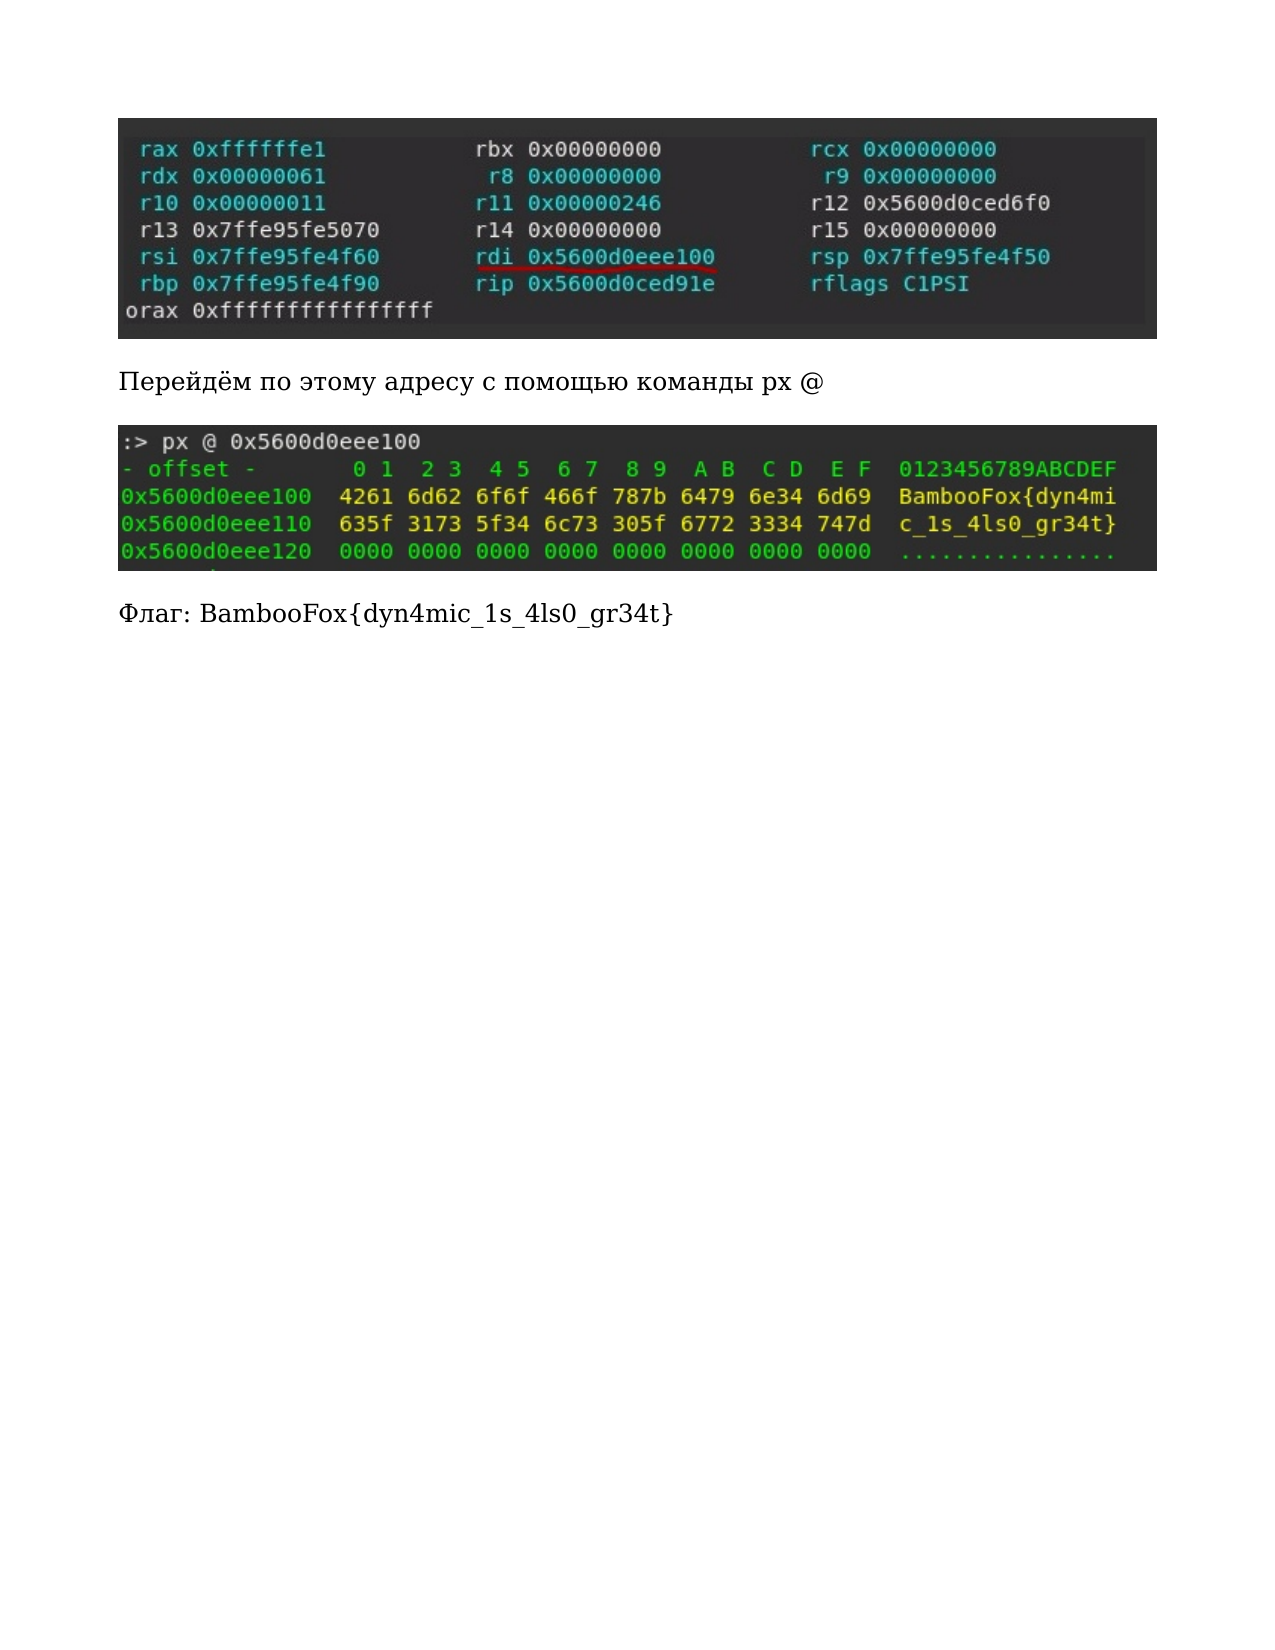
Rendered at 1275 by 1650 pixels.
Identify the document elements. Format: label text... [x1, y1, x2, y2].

picture [118, 118, 1157, 339]
text Перейдём по этому адресу с помощью команды px @ [118, 367, 1157, 397]
text Флаг: BambooFox{dyn4mic_1s_4ls0_gr34t} [118, 599, 1157, 629]
picture [118, 425, 1157, 571]
